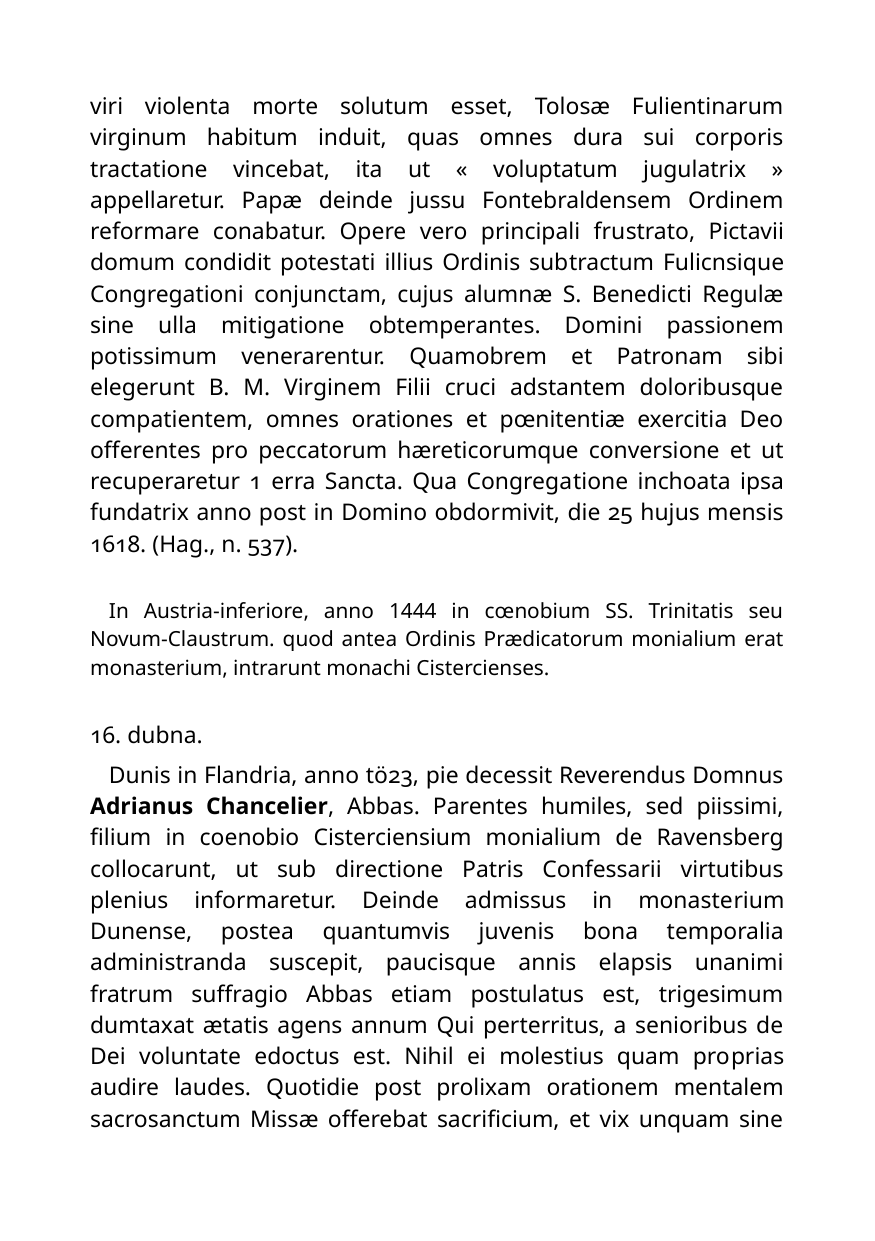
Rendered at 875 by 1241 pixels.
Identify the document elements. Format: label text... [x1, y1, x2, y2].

text Dunis in Flandria, anno tö23, pie decessit Reverendus Domnus Adrianus Chancelier, Abbas. Parentes humiles, sed piissimi, filium in coenobio Cisterciensium monialium de Ravensberg collocarunt, ut sub directione Patris Confessarii virtutibus plenius informaretur. Deinde admissus in monaste­rium Dunense, postea quantumvis juvenis bona temporalia administranda suscepit, paucisque annis elapsis unanimi fratrum suffragio Abbas etiam postulatus est, trigesimum dumtaxat ætatis agens annum Qui perterritus, a senioribus de Dei voluntate edoctus est. Nihil ei molestius quam pro­prias audire laudes. Quotidie post prolixam orationem mentalem sacrosanctum Missæ offerebat sacrificium, et vix unquam sine [90, 759, 784, 1134]
text In Austria-inferiore, anno 1444 in cœnobium SS. Trinitatis seu Novum-Claustrum. quod antea Ordinis Prædicatorum monialium erat monasterium, intrarunt monachi Cistercienses. [90, 596, 784, 681]
text 16. dubna. [90, 719, 784, 750]
text viri violenta morte solutum esset, Tolosæ Fulientinarum virginum habitum induit, quas omnes dura sui corporis tractatione vincebat, ita ut « voluptatum jugulatrix » appellaretur. Papæ deinde jussu Fontebraldensem Ordinem reformare conabatur. Opere vero principali fru­strato, Pictavii domum condidit potestati illius Ordinis sub­tractum Fulicnsique Congregationi conjunctam, cujus alumnæ S. Benedicti Regulæ sine ulla mitigatione obtemperantes. Domini passionem potissimum venerarentur. Quamobrem et Patronam sibi elegerunt B. M. Virginem Filii cruci adstantem doloribusque compatientem, omnes orationes et pœnitentiæ exercitia Deo offerentes pro peccatorum hæreticorumque conversione et ut recuperaretur 1 erra Sancta. Qua Congrega­tione inchoata ipsa fundatrix anno post in Domino obdor­mivit, die 25 hujus mensis 1618. (Hag., n. 537). [90, 90, 784, 559]
